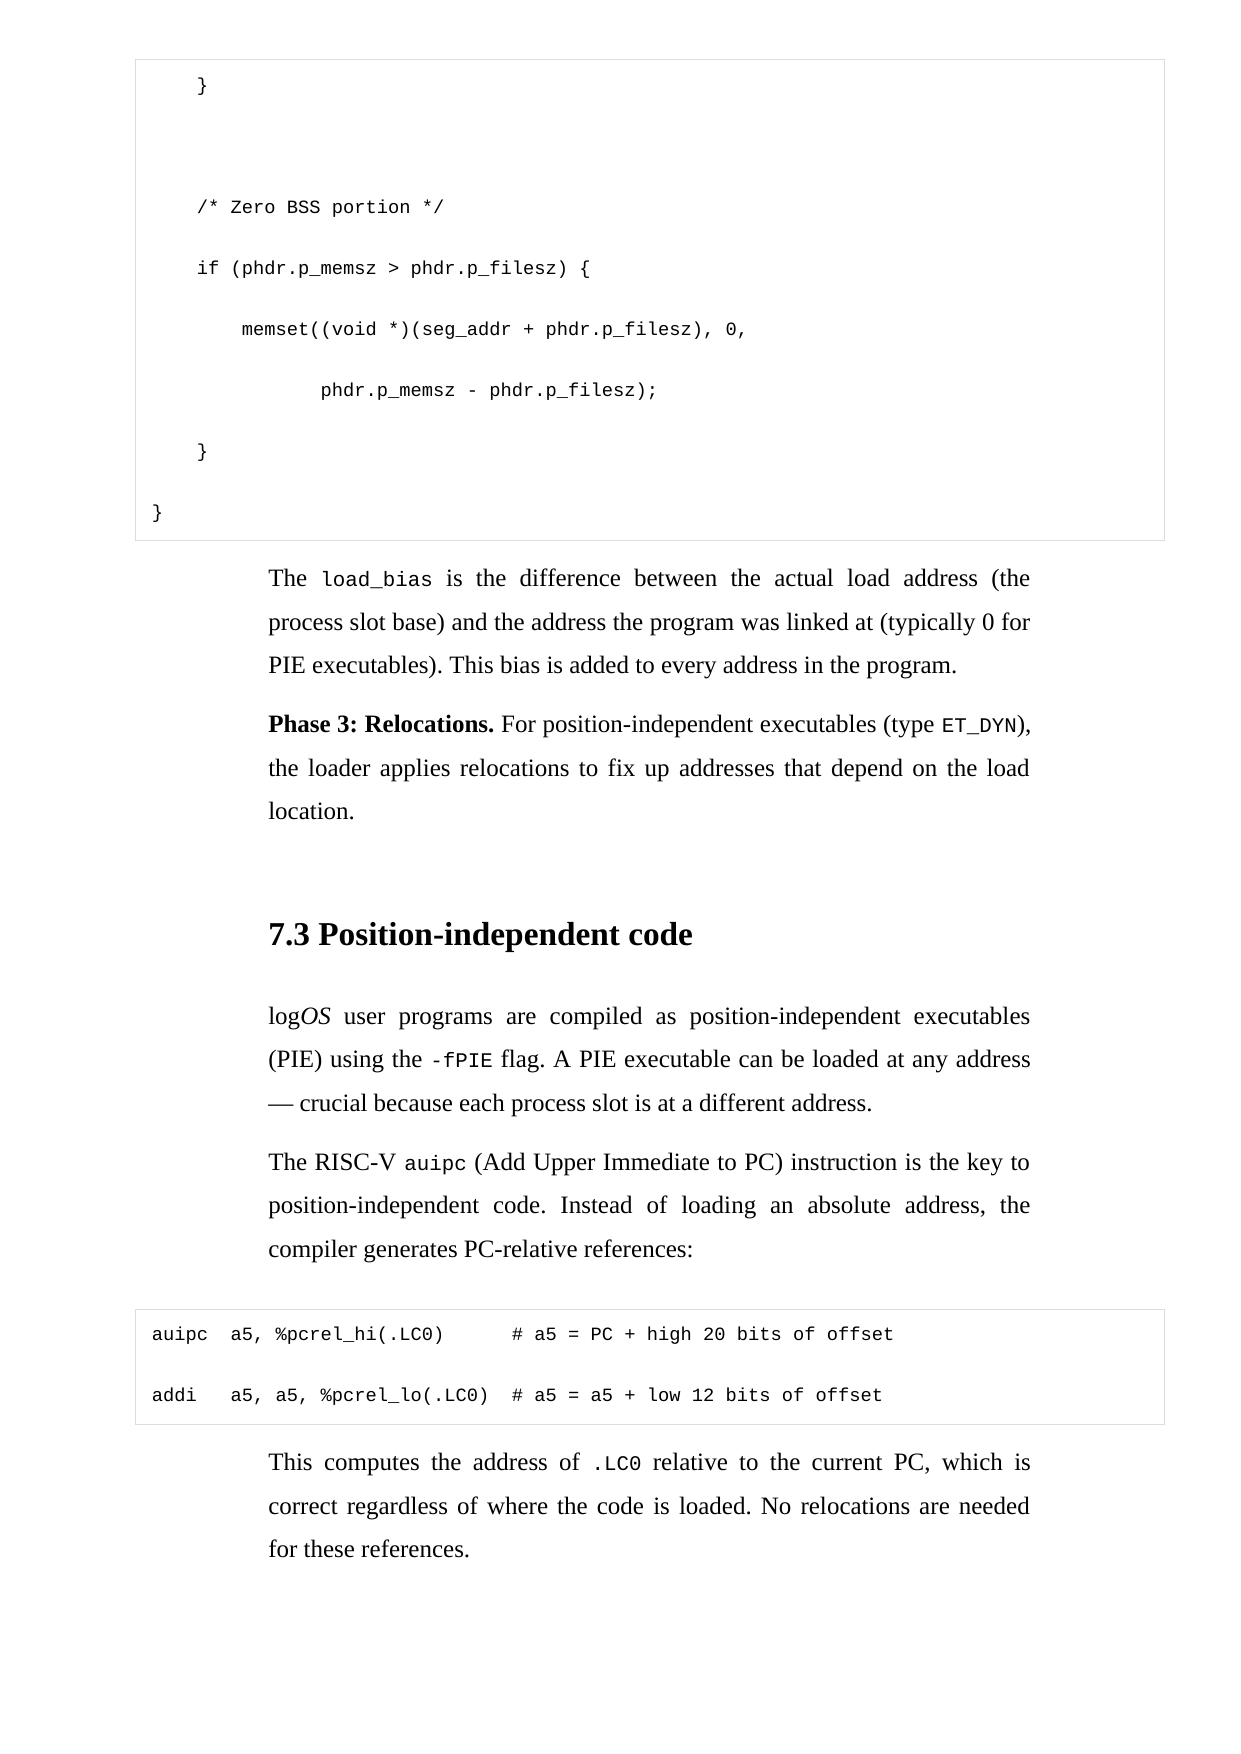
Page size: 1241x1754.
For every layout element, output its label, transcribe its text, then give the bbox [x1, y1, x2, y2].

text Phase 3: Relocations. For position-independent executables (type ET_DYN), the loader applies relocations to fix up addresses that depend on the load location. [268, 709, 1031, 824]
text auipc a5, %pcrel_hi(.LC0) # a5 = PC + high 20 bits of offset [136, 1310, 1164, 1346]
text /* Zero BSS portion */ [136, 181, 1164, 219]
text The RISC-V auipc (Add Upper Immediate to PC) instruction is the key to position-independent code. Instead of loading an absolute address, the compiler generates PC-relative references: [268, 1147, 1031, 1262]
text logOS user programs are compiled as position-independent executables (PIE) using the -fPIE flag. A PIE executable can be loaded at any address — crucial because each process slot is at a different address. [268, 1001, 1031, 1117]
text } [136, 60, 1164, 97]
text This computes the address of .LC0 relative to the current PC, which is correct regardless of where the code is loaded. No relocations are needed for these references. [268, 1447, 1031, 1563]
text if (phdr.p_memsz > phdr.p_filesz) { [136, 242, 1164, 280]
text addi a5, a5, %pcrel_lo(.LC0) # a5 = a5 + low 12 bits of offset [136, 1369, 1164, 1424]
text } [136, 425, 1164, 463]
text } [136, 486, 1164, 540]
text The load_bias is the difference between the actual load address (the process slot base) and the address the program was linked at (typically 0 for PIE executables). This bias is added to every address in the program. [268, 563, 1031, 679]
subtitle 7.3 Position-independent code [268, 914, 1031, 952]
text phdr.p_memsz - phdr.p_filesz); [136, 364, 1164, 402]
text memset((void *)(seg_addr + phdr.p_filesz), 0, [136, 303, 1164, 341]
